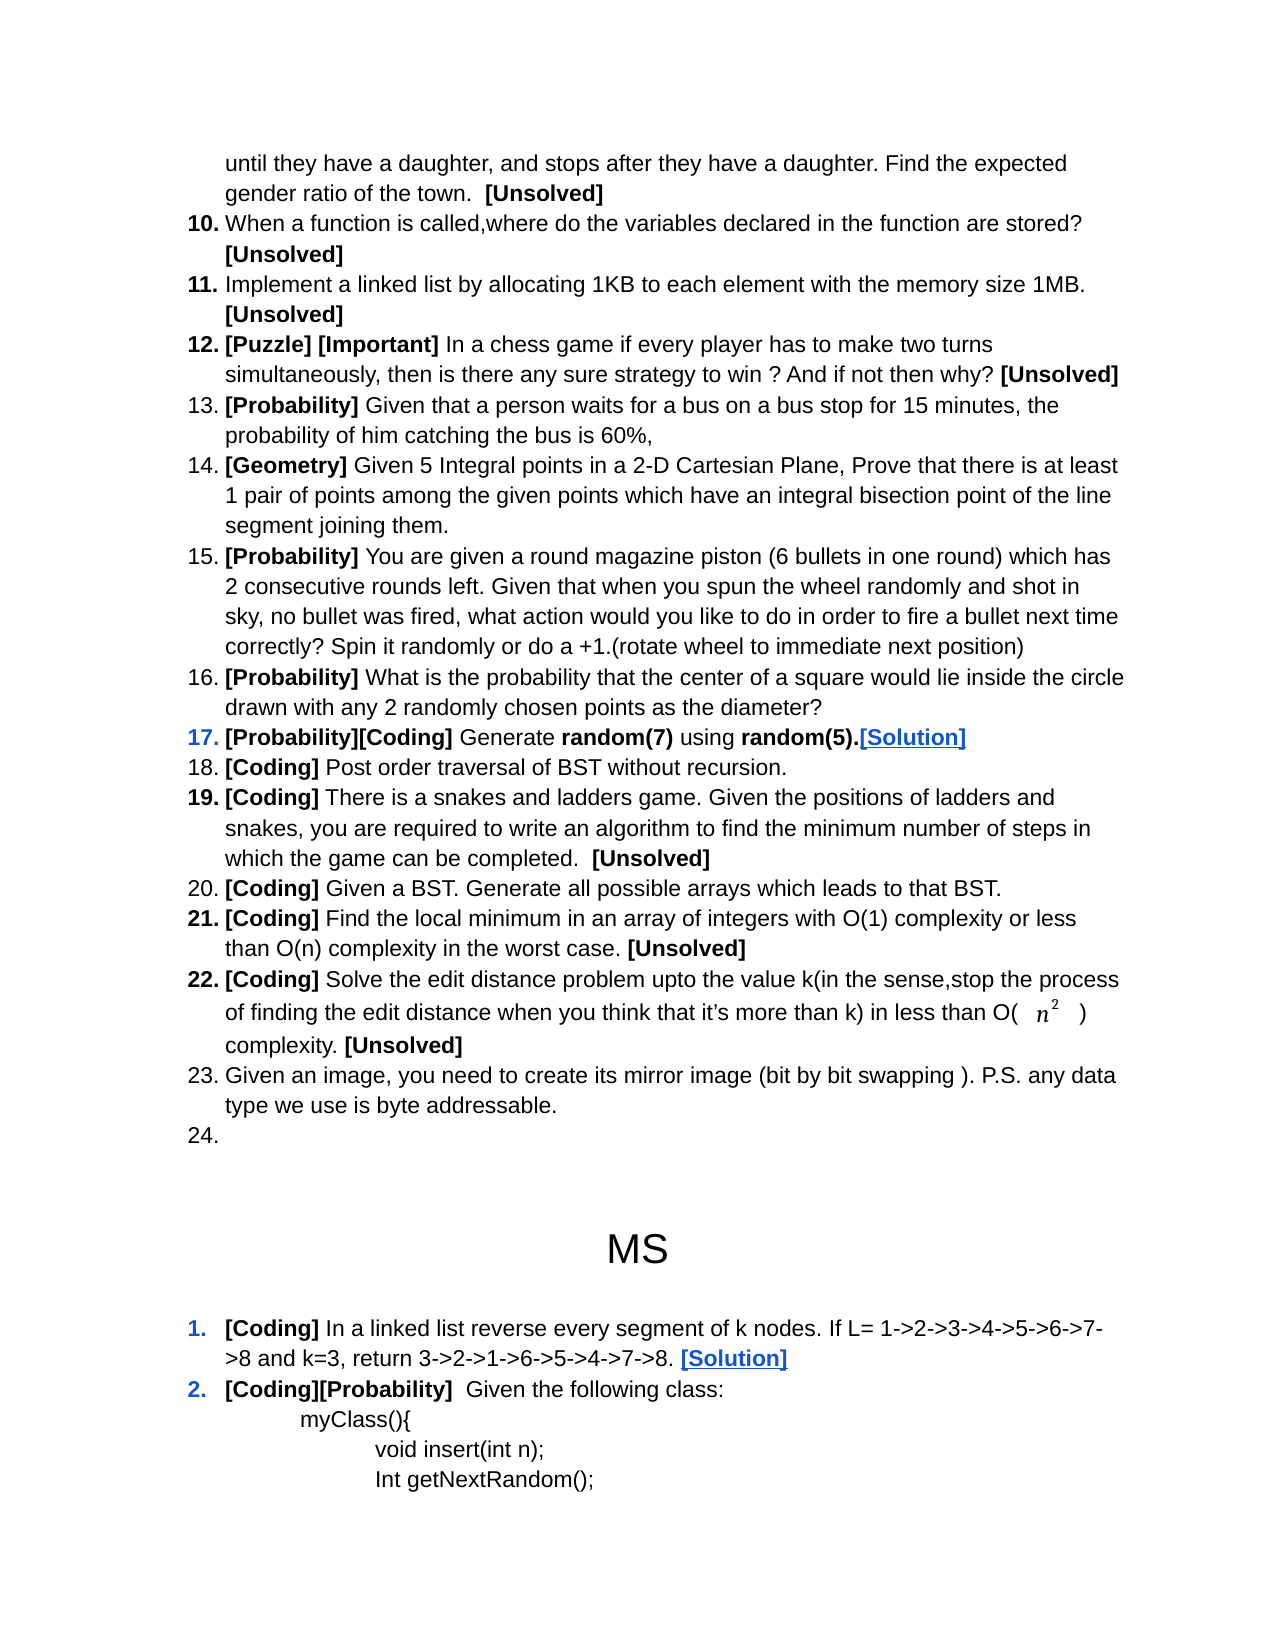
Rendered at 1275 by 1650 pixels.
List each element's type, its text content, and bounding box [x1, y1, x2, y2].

list [Coding] Given a BST. Generate all possible arrays which leads to that BST. [187, 875, 1125, 901]
list [Probability] What is the probability that the center of a square would lie inside the circle drawn with any 2 randomly chosen points as the diameter? [187, 663, 1125, 720]
list [Coding] Find the local minimum in an array of integers with O(1) complexity or less than O(n) complexity in the worst case. [Unsolved] [187, 905, 1125, 962]
list Given an image, you need to create its mirror image (bit by bit swapping ). P.S. any data type we use is byte addressable. [187, 1062, 1125, 1119]
list [Coding] Post order traversal of BST without recursion. [187, 754, 1125, 781]
list When a function is called,where do the variables declared in the function are stored? [Unsolved] [187, 210, 1125, 267]
list [Coding] There is a snakes and ladders game. Given the positions of ladders and snakes, you are required to write an algorithm to find the minimum number of steps in which the game can be completed. [Unsolved] [187, 784, 1125, 871]
list [Coding] Solve the edit distance problem upto the value k(in the sense,stop the process of finding the edit distance when you think that it’s more than k) in less than O() complexity. [Unsolved] [187, 966, 1125, 1058]
list [Probability] You are given a round magazine piston (6 bullets in one round) which has 2 consecutive rounds left. Given that when you spun the wheel randomly and shot in sky, no bullet was fired, what action would you like to do in order to fire a bullet next time correctly? Spin it randomly or do a +1.(rotate wheel to immediate next position) [187, 543, 1125, 660]
list until they have a daughter, and stops after they have a daughter. Find the expected gender ratio of the town. [Unsolved] [187, 150, 1125, 207]
subtitle MS [150, 1224, 1125, 1272]
list [Probability][Coding] Generate random(7) using random(5).[Solution] [187, 724, 1125, 750]
list [Geometry] Given 5 Integral points in a 2-D Cartesian Plane, Prove that there is at least 1 pair of points among the given points which have an integral bisection point of the line segment joining them. [187, 452, 1125, 539]
list [Coding][Probability] Given the following class: myClass(){ void insert(int n); Int getNextRandom(); [187, 1376, 1125, 1493]
list [Coding] In a linked list reverse every segment of k nodes. If L= 1->2->3->4->5->6->7->8 and k=3, return 3->2->1->6->5->4->7->8. [Solution] [187, 1315, 1125, 1372]
list [Puzzle] [Important] In a chess game if every player has to make two turns simultaneously, then is there any sure strategy to win ? And if not then why? [Unsolved] [187, 331, 1125, 388]
list Implement a linked list by allocating 1KB to each element with the memory size 1MB. [Unsolved] [187, 271, 1125, 327]
list [Probability] Given that a person waits for a bus on a bus stop for 15 minutes, the probability of him catching the bus is 60%, [187, 392, 1125, 448]
